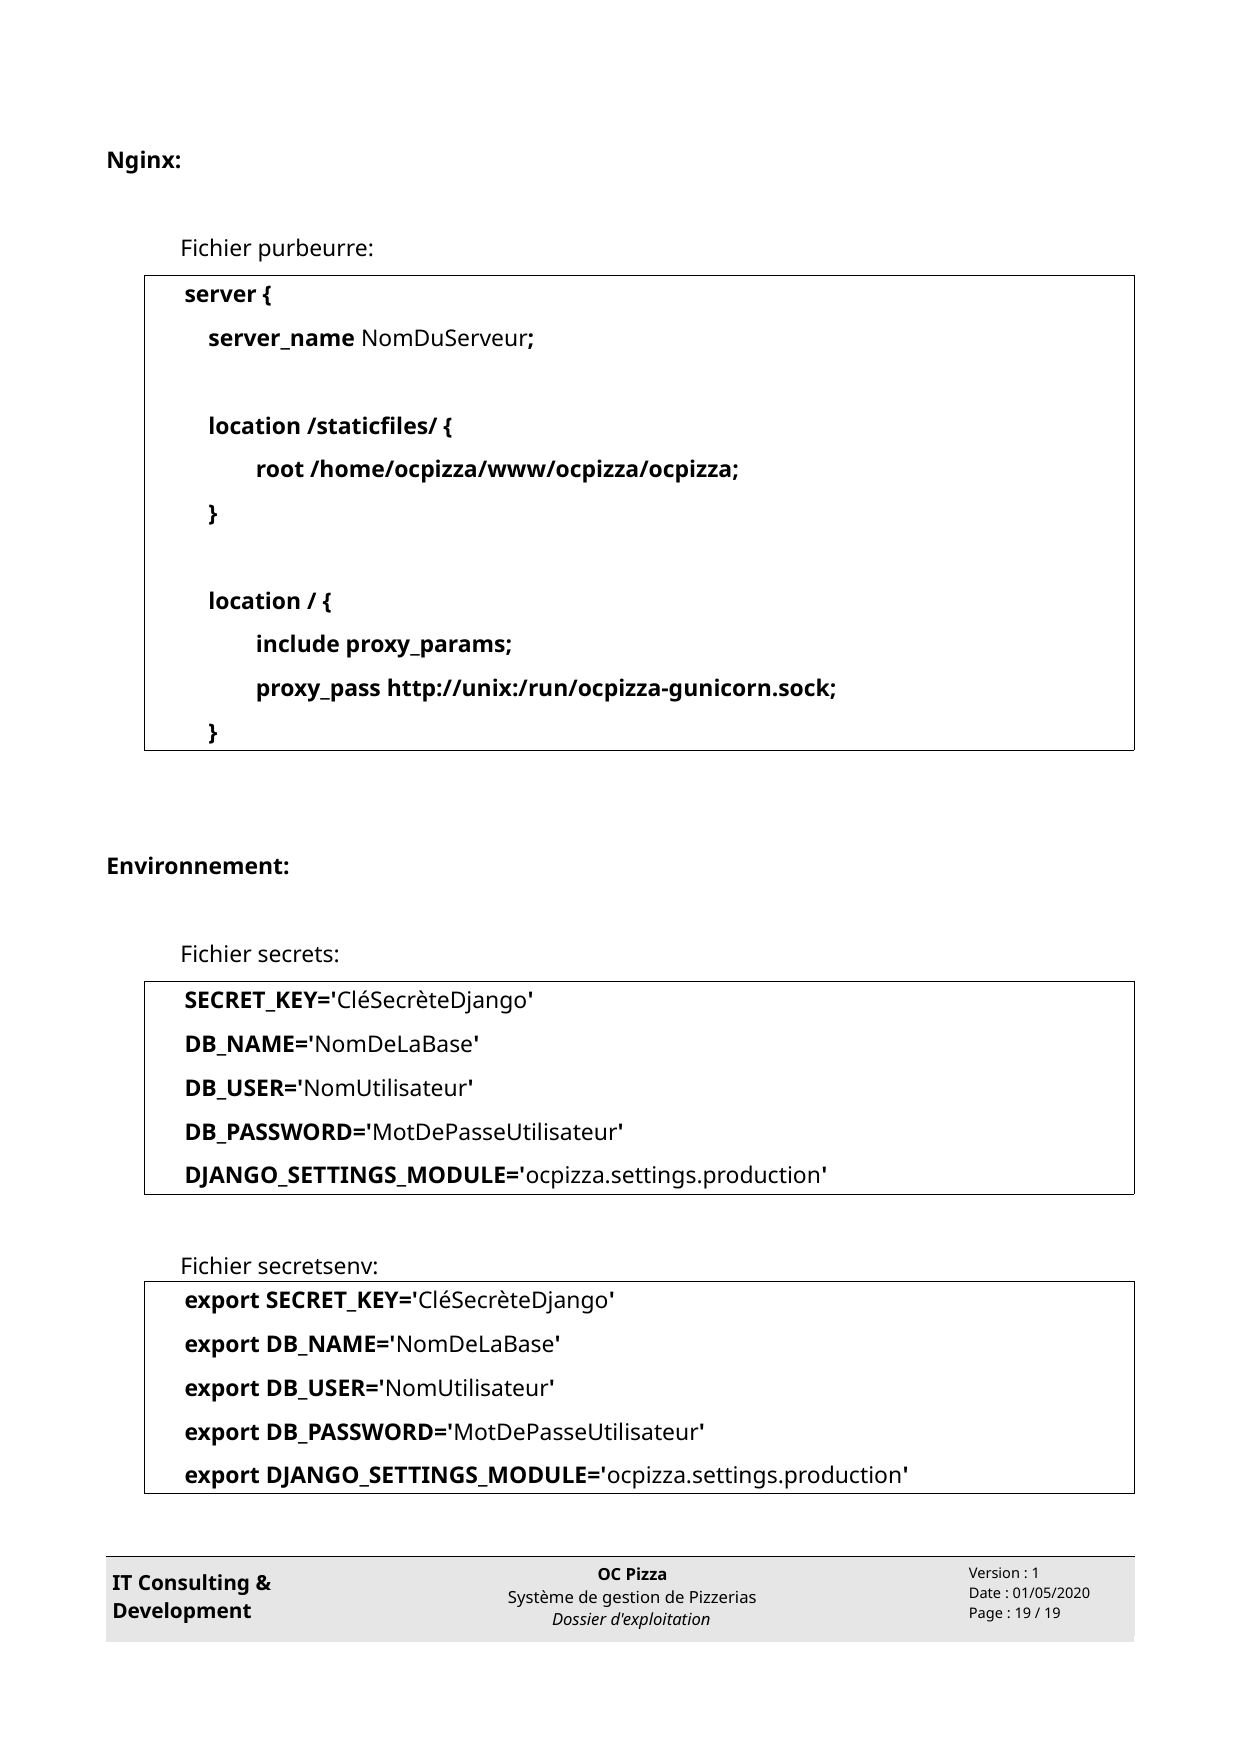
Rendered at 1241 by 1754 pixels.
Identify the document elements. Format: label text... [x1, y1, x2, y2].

list export DB_PASSWORD='MotDePasseUtilisateur' [145, 1412, 1134, 1447]
list proxy_pass http://unix:/run/ocpizza-gunicorn.sock; [145, 669, 1134, 703]
list export DB_NAME='NomDeLaBase' [145, 1325, 1134, 1359]
list DJANGO_SETTINGS_MODULE='ocpizza.settings.production' [145, 1156, 1134, 1194]
list DB_USER='NomUtilisateur' [145, 1069, 1134, 1103]
list } [145, 494, 1134, 528]
text Environnement: [106, 850, 1134, 881]
list } [145, 713, 1134, 750]
list SECRET_KEY='CléSecrèteDjango' [145, 982, 1134, 1016]
text Fichier secretsenv: [106, 1250, 1134, 1281]
list DB_PASSWORD='MotDePasseUtilisateur' [145, 1113, 1134, 1147]
list location /staticfiles/ { [145, 407, 1134, 441]
text Fichier purbeurre: [106, 232, 1134, 263]
text Fichier secrets: [106, 938, 1134, 969]
list export DB_USER='NomUtilisateur' [145, 1369, 1134, 1403]
list export SECRET_KEY='CléSecrèteDjango' [145, 1282, 1134, 1316]
list root /home/ocpizza/www/ocpizza/ocpizza; [145, 450, 1134, 485]
list include proxy_params; [145, 625, 1134, 660]
list location / { [145, 582, 1134, 616]
text Nginx: [106, 144, 1134, 175]
list DB_NAME='NomDeLaBase' [145, 1025, 1134, 1059]
list server_name NomDuServeur; [145, 319, 1134, 353]
list export DJANGO_SETTINGS_MODULE='ocpizza.settings.production' [145, 1456, 1134, 1493]
list server { [145, 276, 1134, 310]
